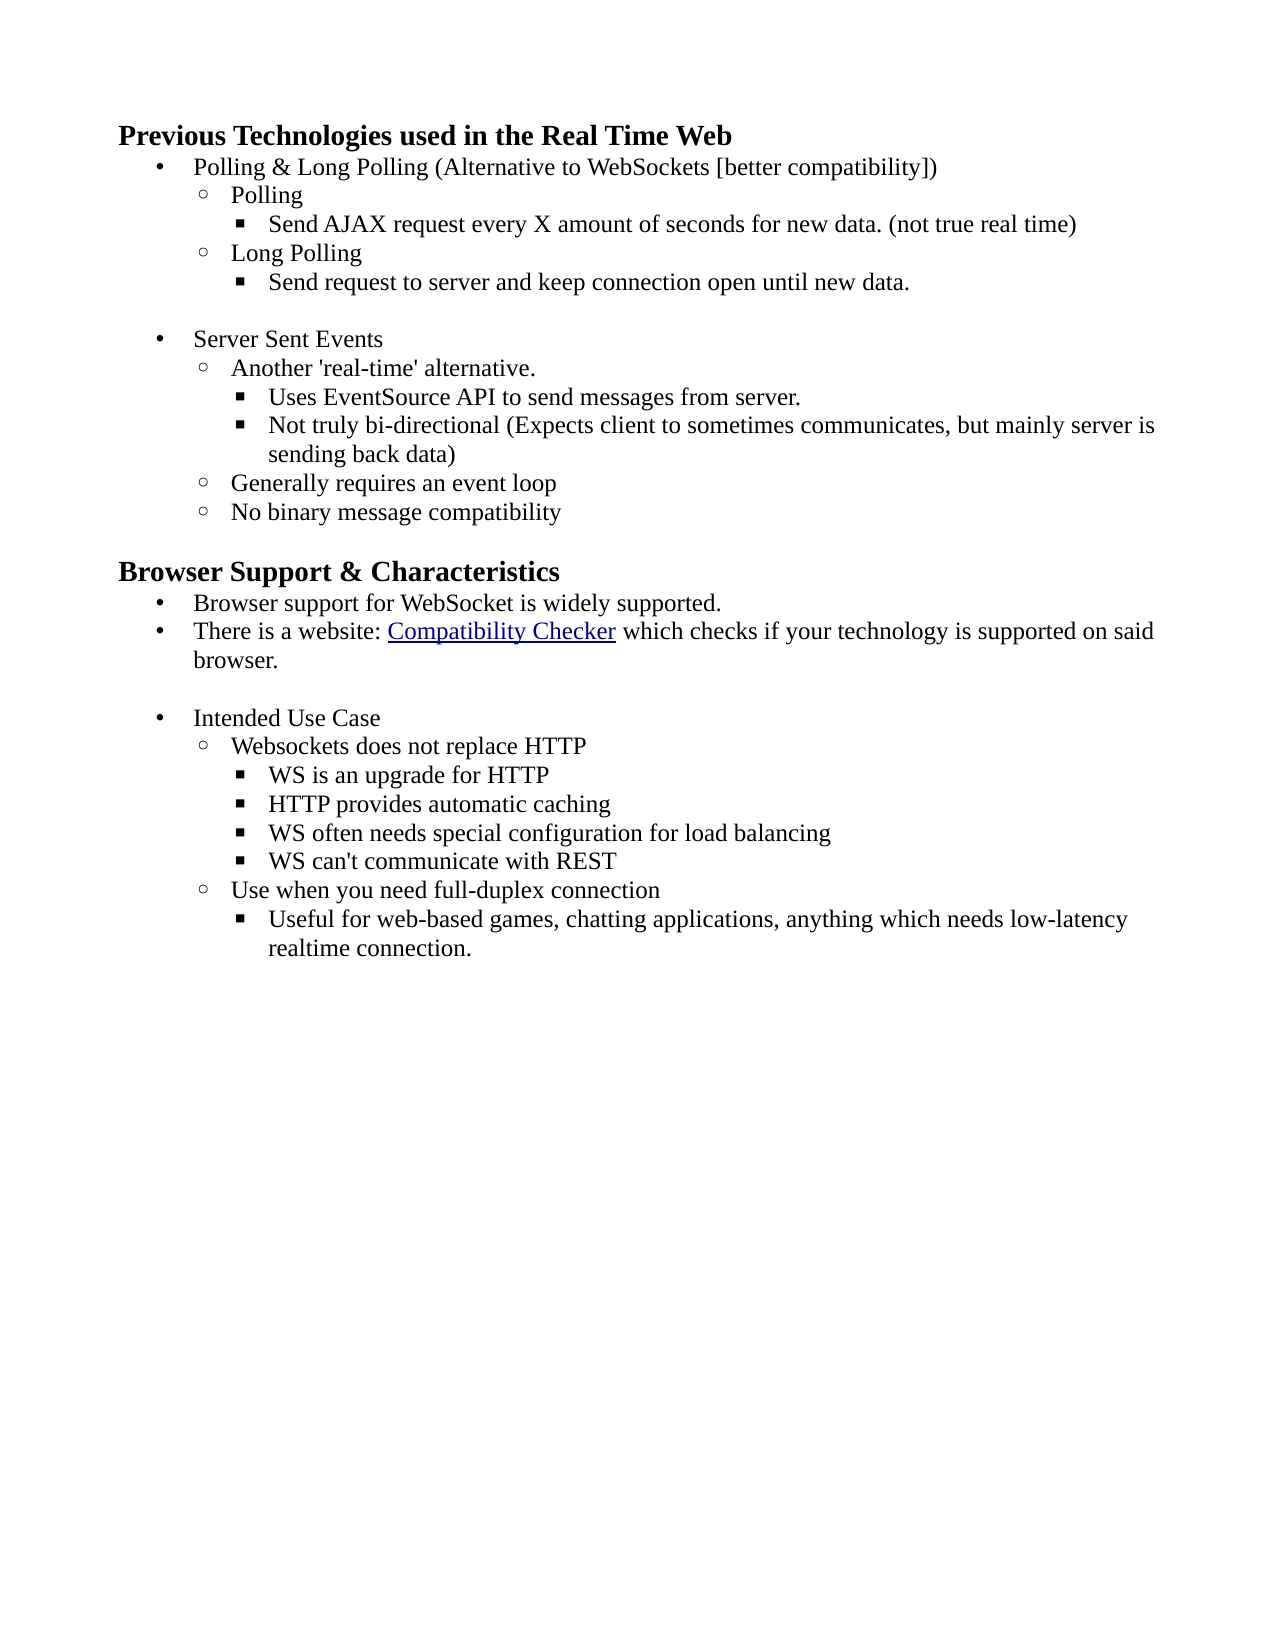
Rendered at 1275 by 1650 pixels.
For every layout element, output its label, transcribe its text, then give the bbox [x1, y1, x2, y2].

list WS is an upgrade for HTTP [231, 760, 1157, 789]
list Polling [193, 180, 1157, 209]
list Websockets does not replace HTTP [193, 731, 1157, 760]
list Generally requires an event loop [193, 468, 1157, 497]
list Useful for web-based games, chatting applications, anything which needs low-latency realtime connection. [231, 904, 1157, 961]
list There is a website: Compatibility Checker which checks if your technology is supported on said browser. [156, 616, 1157, 674]
list Server Sent Events [156, 324, 1157, 353]
text Previous Technologies used in the Real Time Web [118, 118, 1157, 152]
list Intended Use Case [156, 703, 1157, 731]
list Another 'real-time' alternative. [193, 353, 1157, 382]
list WS can't communicate with REST [231, 846, 1157, 875]
list HTTP provides automatic caching [231, 789, 1157, 818]
list Browser support for WebSocket is widely supported. [156, 588, 1157, 616]
list Send AJAX request every X amount of seconds for new data. (not true real time) [231, 209, 1157, 238]
list Polling & Long Polling (Alternative to WebSockets [better compatibility]) [156, 152, 1157, 180]
text Browser Support & Characteristics [118, 554, 1157, 588]
list Uses EventSource API to send messages from server. [231, 382, 1157, 410]
list No binary message compatibility [193, 497, 1157, 525]
list Send request to server and keep connection open until new data. [231, 267, 1157, 295]
list Long Polling [193, 238, 1157, 267]
list Use when you need full-duplex connection [193, 875, 1157, 904]
list WS often needs special configuration for load balancing [231, 818, 1157, 846]
list Not truly bi-directional (Expects client to sometimes communicates, but mainly server is sending back data) [231, 410, 1157, 468]
